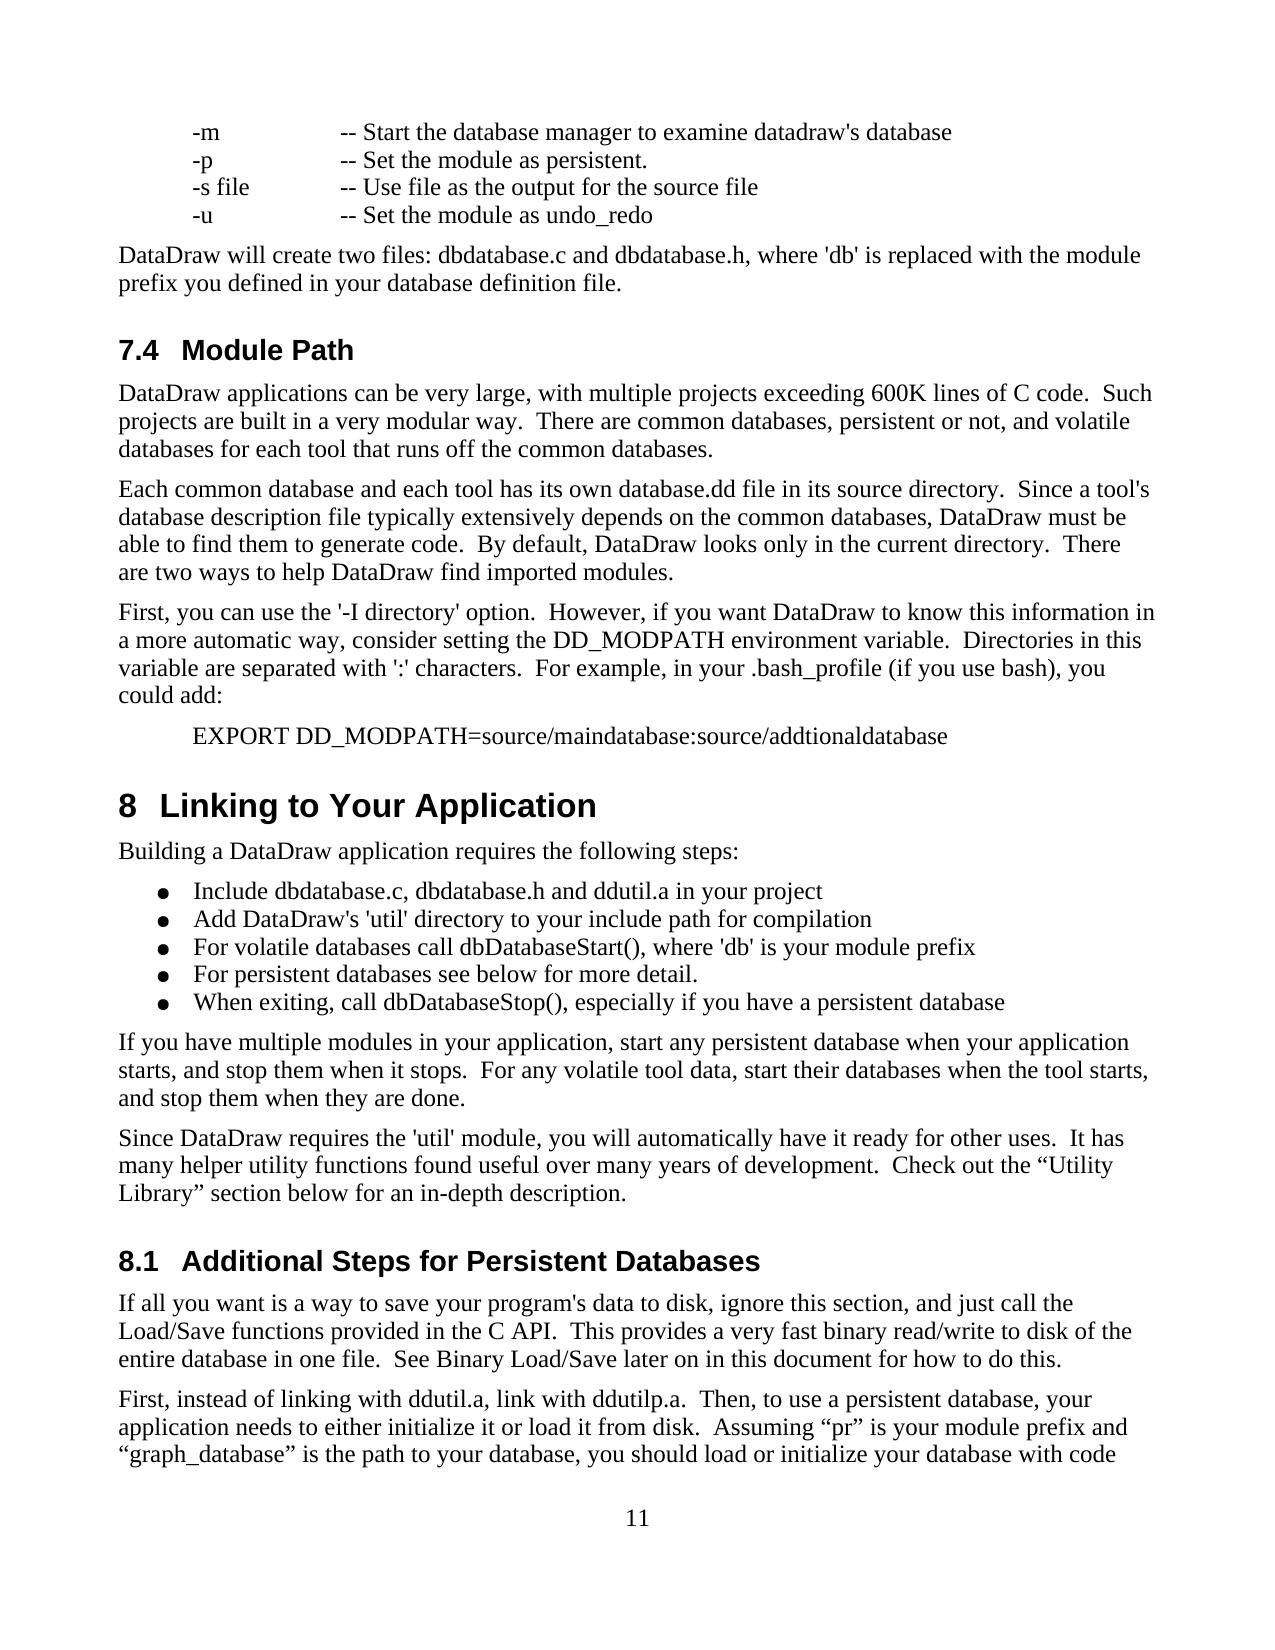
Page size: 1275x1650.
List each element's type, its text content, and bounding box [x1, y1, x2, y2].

subtitle Additional Steps for Persistent Databases [118, 1244, 1157, 1277]
text DataDraw applications can be very large, with multiple projects exceeding 600K lines of C code. Such projects are built in a very modular way. There are common databases, persistent or not, and volatile databases for each tool that runs off the common databases. [118, 379, 1157, 463]
text Since DataDraw requires the 'util' module, you will automatically have it ready for other uses. It has many helper utility functions found useful over many years of development. Check out the “Utility Library” section below for an in-depth description. [118, 1124, 1157, 1207]
text EXPORT DD_MODPATH=source/maindatabase:source/addtionaldatabase [118, 722, 1157, 749]
text If you have multiple modules in your application, start any persistent database when your application starts, and stop them when it stops. For any volatile tool data, start their databases when the tool starts, and stop them when they are done. [118, 1028, 1157, 1111]
subtitle Module Path [118, 334, 1157, 367]
list For volatile databases call dbDatabaseStart(), where 'db' is your module prefix [156, 933, 1157, 960]
list Include dbdatabase.c, dbdatabase.h and ddutil.a in your project [156, 877, 1157, 905]
text First, you can use the '-I directory' option. However, if you want DataDraw to know this information in a more automatic way, consider setting the DD_MODPATH environment variable. Directories in this variable are separated with ':' characters. For example, in your .bash_profile (if you use bash), you could add: [118, 598, 1157, 709]
text -p -- Set the module as persistent. [118, 146, 1157, 173]
text -s file -- Use file as the output for the source file [118, 173, 1157, 201]
text If all you want is a way to save your program's data to disk, ignore this section, and just call the Load/Save functions provided in the C API. This provides a very fast binary read/write to disk of the entire database in one file. See Binary Load/Save later on in this document for how to do this. [118, 1289, 1157, 1373]
text -u -- Set the module as undo_redo [118, 201, 1157, 229]
list For persistent databases see below for more detail. [156, 960, 1157, 988]
text Each common database and each tool has its own database.dd file in its source directory. Since a tool's database description file typically extensively depends on the common databases, DataDraw must be able to find them to generate code. By default, DataDraw looks only in the current directory. There are two ways to help DataDraw find imported modules. [118, 475, 1157, 586]
text First, instead of linking with ddutil.a, link with ddutilp.a. Then, to use a persistent database, your application needs to either initialize it or load it from disk. Assuming “pr” is your module prefix and “graph_database” is the path to your database, you should load or initialize your database with code [118, 1385, 1157, 1468]
list Add DataDraw's 'util' directory to your include path for compilation [156, 905, 1157, 933]
text -m -- Start the database manager to examine datadraw's database [118, 118, 1157, 146]
text Building a DataDraw application requires the following steps: [118, 837, 1157, 865]
text DataDraw will create two files: dbdatabase.c and dbdatabase.h, where 'db' is replaced with the module prefix you defined in your database definition file. [118, 241, 1157, 297]
subtitle Linking to Your Application [118, 787, 1157, 824]
list When exiting, call dbDatabaseStop(), especially if you have a persistent database [156, 988, 1157, 1016]
